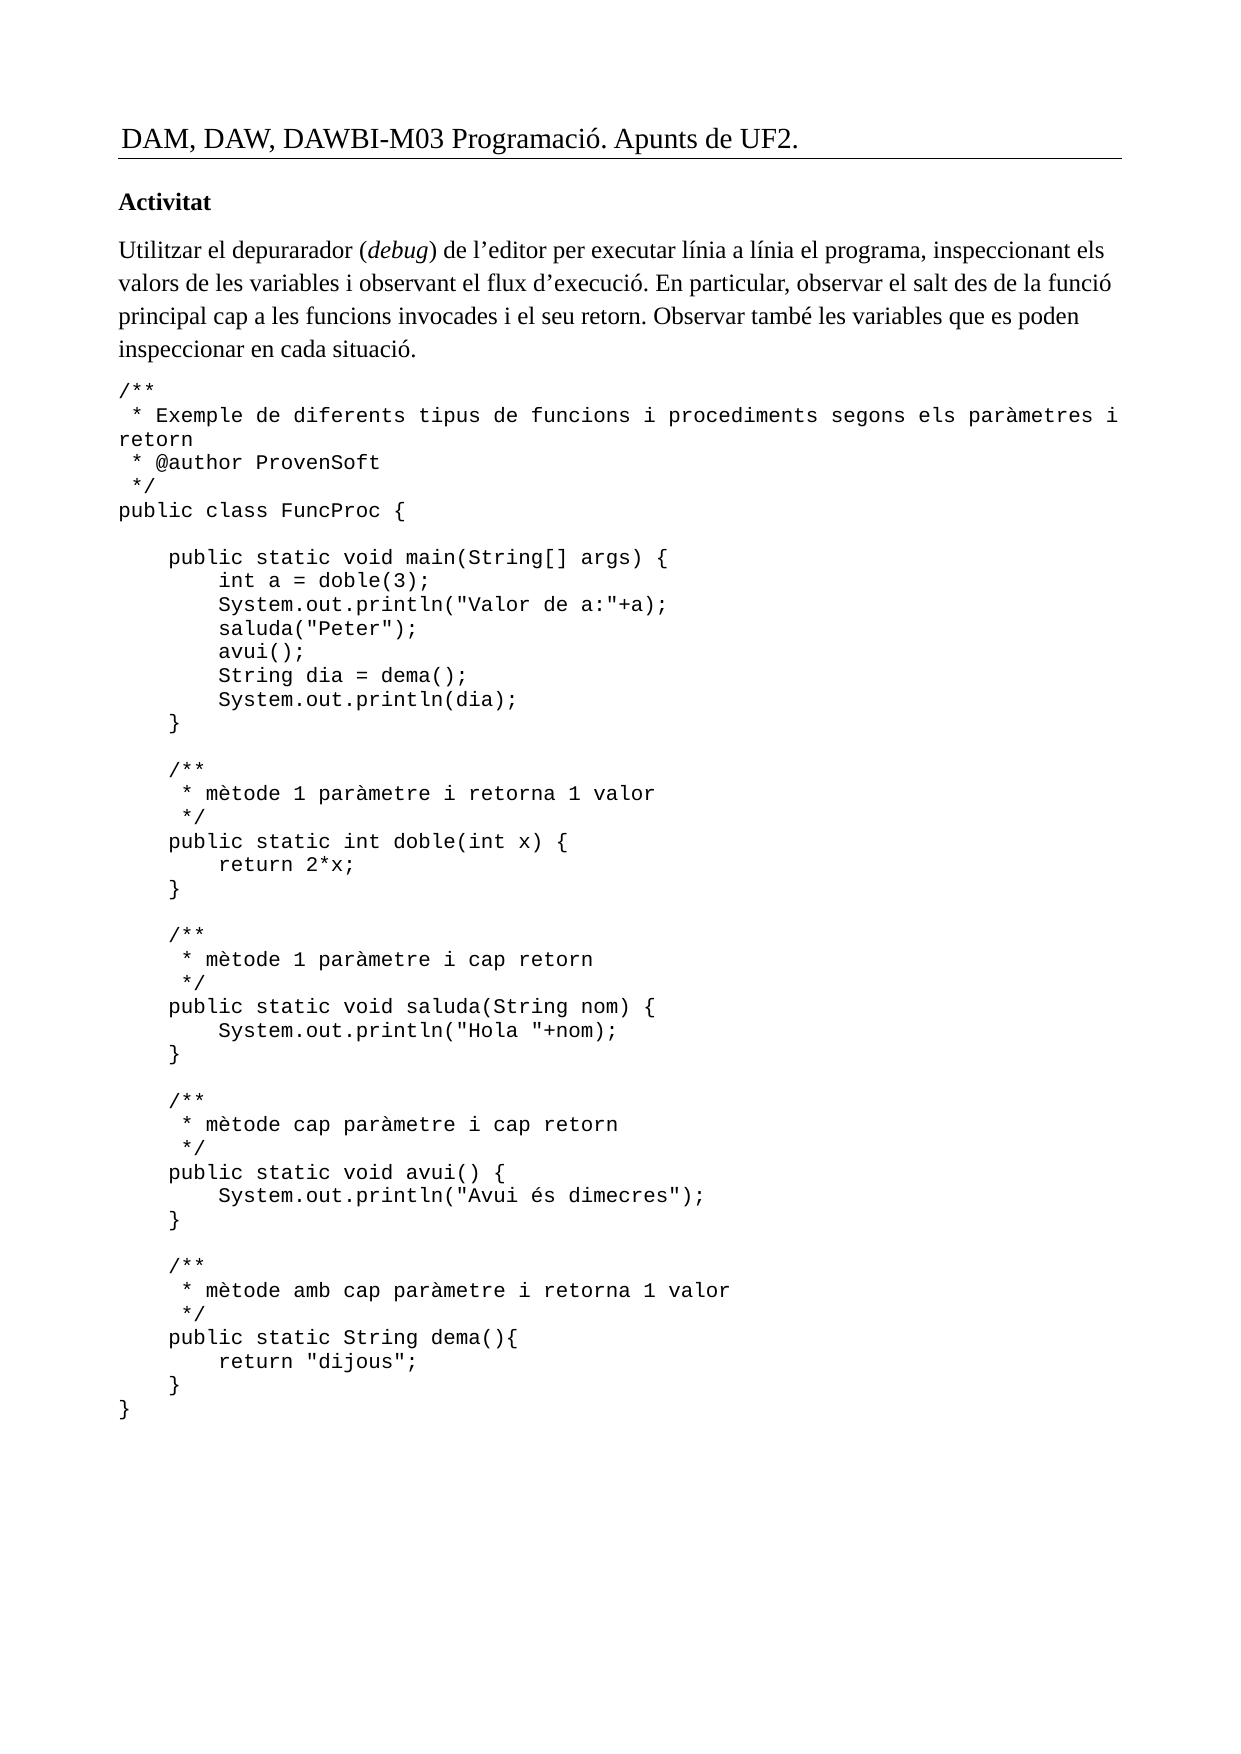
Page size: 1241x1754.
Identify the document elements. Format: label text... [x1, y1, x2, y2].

text */ [118, 972, 1122, 996]
text } [118, 1374, 1122, 1398]
text } [118, 1043, 1122, 1067]
text return 2*x; [118, 854, 1122, 878]
text int a = doble(3); [118, 571, 1122, 594]
text System.out.println("Hola "+nom); [118, 1020, 1122, 1043]
text System.out.println("Valor de a:"+a); [118, 594, 1122, 618]
text */ [118, 476, 1122, 499]
text public static void saluda(String nom) { [118, 996, 1122, 1020]
text * mètode 1 paràmetre i retorna 1 valor [118, 783, 1122, 807]
text public static String dema(){ [118, 1327, 1122, 1351]
text public class FuncProc { [118, 499, 1122, 523]
text Activitat [118, 187, 1122, 216]
text * mètode cap paràmetre i cap retorn [118, 1114, 1122, 1138]
text */ [118, 1138, 1122, 1162]
text String dia = dema(); [118, 665, 1122, 689]
text /** [118, 1091, 1122, 1114]
text */ [118, 807, 1122, 831]
text public static int doble(int x) { [118, 831, 1122, 854]
text saluda("Peter"); [118, 618, 1122, 641]
text public static void main(String[] args) { [118, 547, 1122, 571]
text } [118, 1398, 1122, 1422]
text public static void avui() { [118, 1162, 1122, 1185]
text */ [118, 1303, 1122, 1327]
text /** [118, 381, 1122, 405]
text * mètode amb cap paràmetre i retorna 1 valor [118, 1280, 1122, 1303]
text Utilitzar el depurarador (debug) de l’editor per executar línia a línia el programa, inspeccionant els valors de les variables i observant el flux d’execució. En particular, observar el salt des de la funció principal cap a les funcions invocades i el seu retorn. Observar també les variables que es poden inspeccionar en cada situació. [118, 235, 1122, 362]
text return "dijous"; [118, 1351, 1122, 1374]
text * mètode 1 paràmetre i cap retorn [118, 949, 1122, 972]
text System.out.println(dia); [118, 689, 1122, 712]
text avui(); [118, 641, 1122, 665]
text System.out.println("Avui és dimecres"); [118, 1185, 1122, 1209]
text /** [118, 1256, 1122, 1280]
text } [118, 1209, 1122, 1233]
text /** [118, 925, 1122, 949]
text } [118, 878, 1122, 902]
text /** [118, 760, 1122, 783]
text * Exemple de diferents tipus de funcions i procediments segons els paràmetres i retorn [118, 405, 1122, 452]
text * @author ProvenSoft [118, 452, 1122, 476]
text } [118, 712, 1122, 736]
